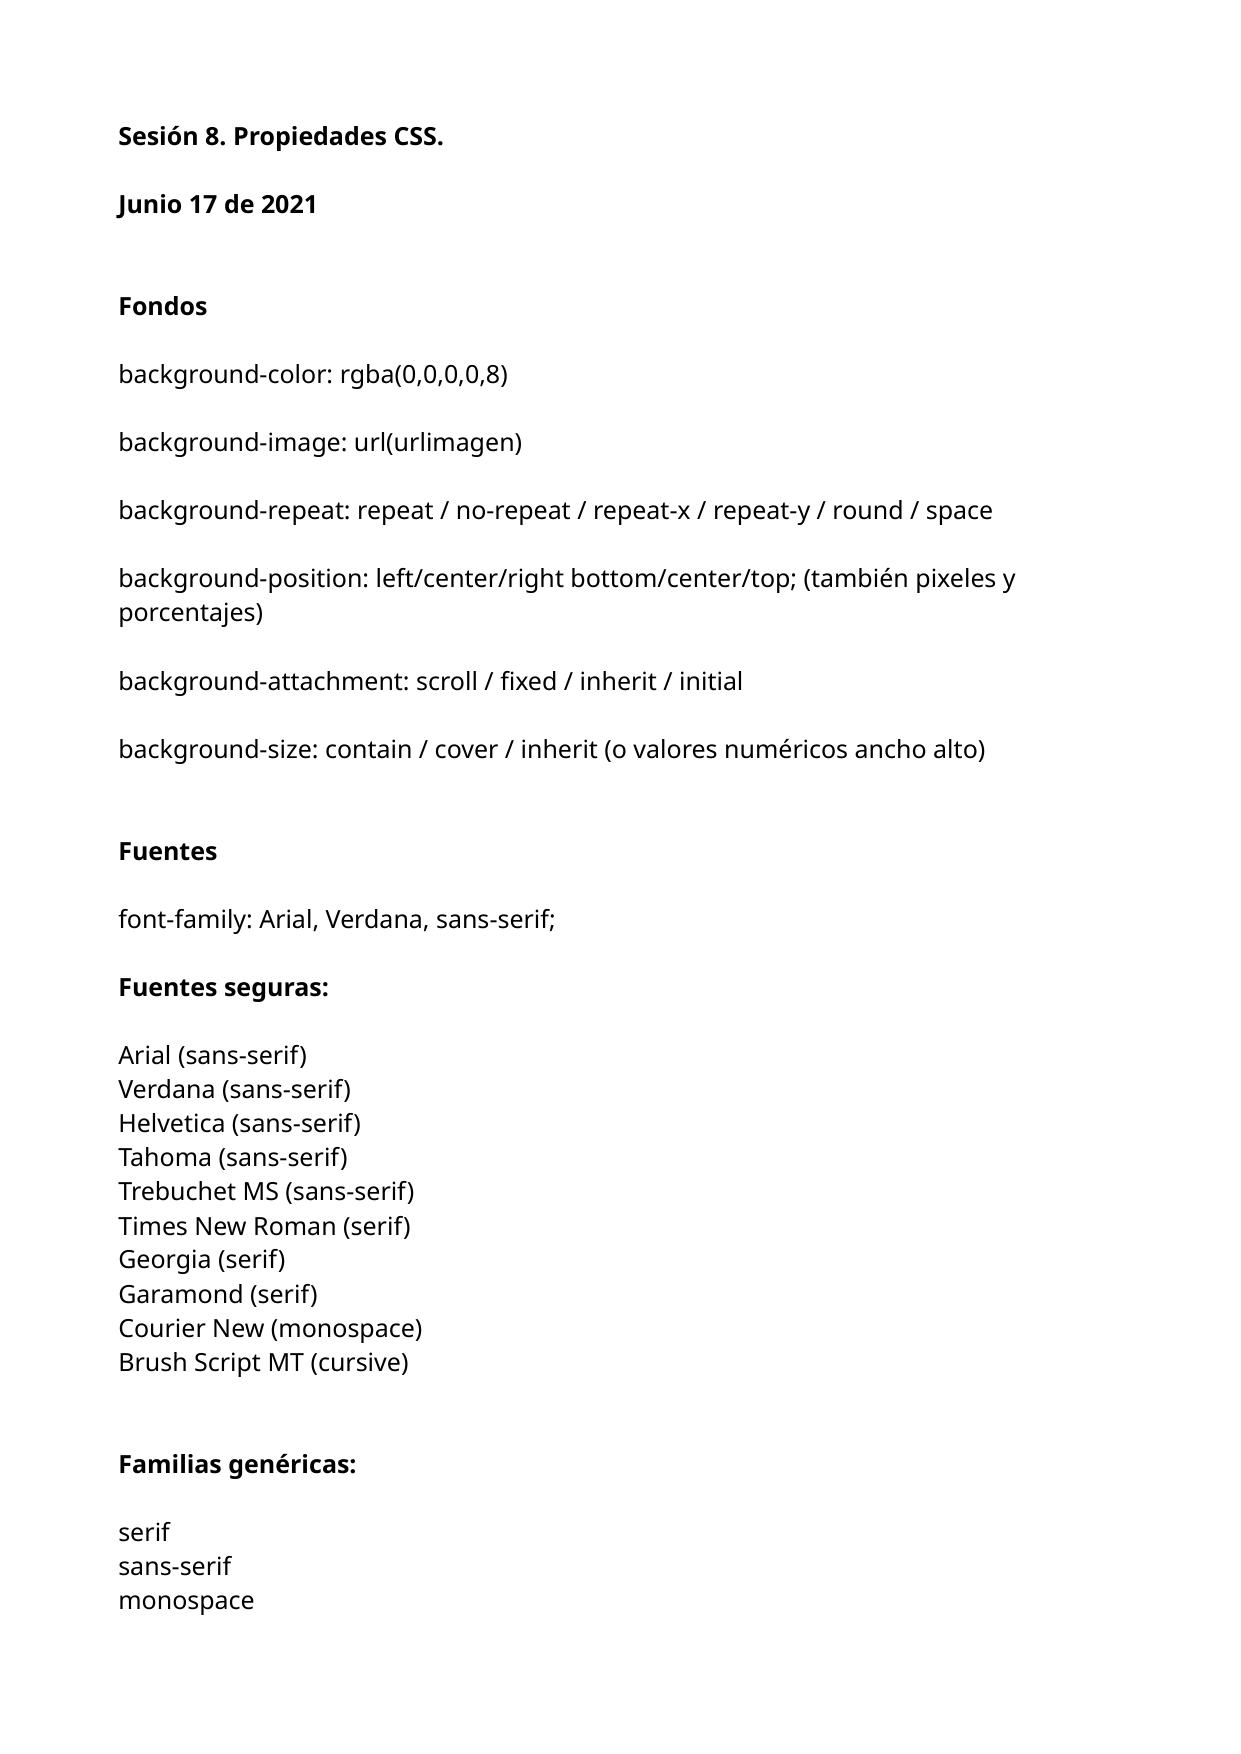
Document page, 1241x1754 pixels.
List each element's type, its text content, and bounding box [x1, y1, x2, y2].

text Familias genéricas: [118, 1447, 1122, 1481]
text Sesión 8. Propiedades CSS. [118, 118, 1122, 152]
text font-family: Arial, Verdana, sans-serif; [118, 902, 1122, 936]
text Junio 17 de 2021 [118, 186, 1122, 220]
text Verdana (sans-serif) [118, 1072, 1122, 1106]
text Times New Roman (serif) [118, 1208, 1122, 1242]
text serif [118, 1515, 1122, 1549]
text Courier New (monospace) [118, 1310, 1122, 1344]
text background-repeat: repeat / no-repeat / repeat-x / repeat-y / round / space [118, 493, 1122, 527]
text sans-serif [118, 1549, 1122, 1583]
text Brush Script MT (cursive) [118, 1344, 1122, 1378]
text Trebuchet MS (sans-serif) [118, 1174, 1122, 1208]
text Fuentes seguras: [118, 970, 1122, 1004]
text Arial (sans-serif) [118, 1038, 1122, 1072]
text Garamond (serif) [118, 1276, 1122, 1310]
text Georgia (serif) [118, 1242, 1122, 1276]
text background-position: left/center/right bottom/center/top; (también pixeles y porcentajes) [118, 561, 1122, 629]
text background-attachment: scroll / fixed / inherit / initial [118, 663, 1122, 697]
text monospace [118, 1583, 1122, 1617]
text Tahoma (sans-serif) [118, 1140, 1122, 1174]
text Fondos [118, 288, 1122, 322]
text Helvetica (sans-serif) [118, 1106, 1122, 1140]
text Fuentes [118, 833, 1122, 867]
text background-image: url(urlimagen) [118, 425, 1122, 459]
text background-color: rgba(0,0,0,0,8) [118, 357, 1122, 391]
text background-size: contain / cover / inherit (o valores numéricos ancho alto) [118, 731, 1122, 765]
